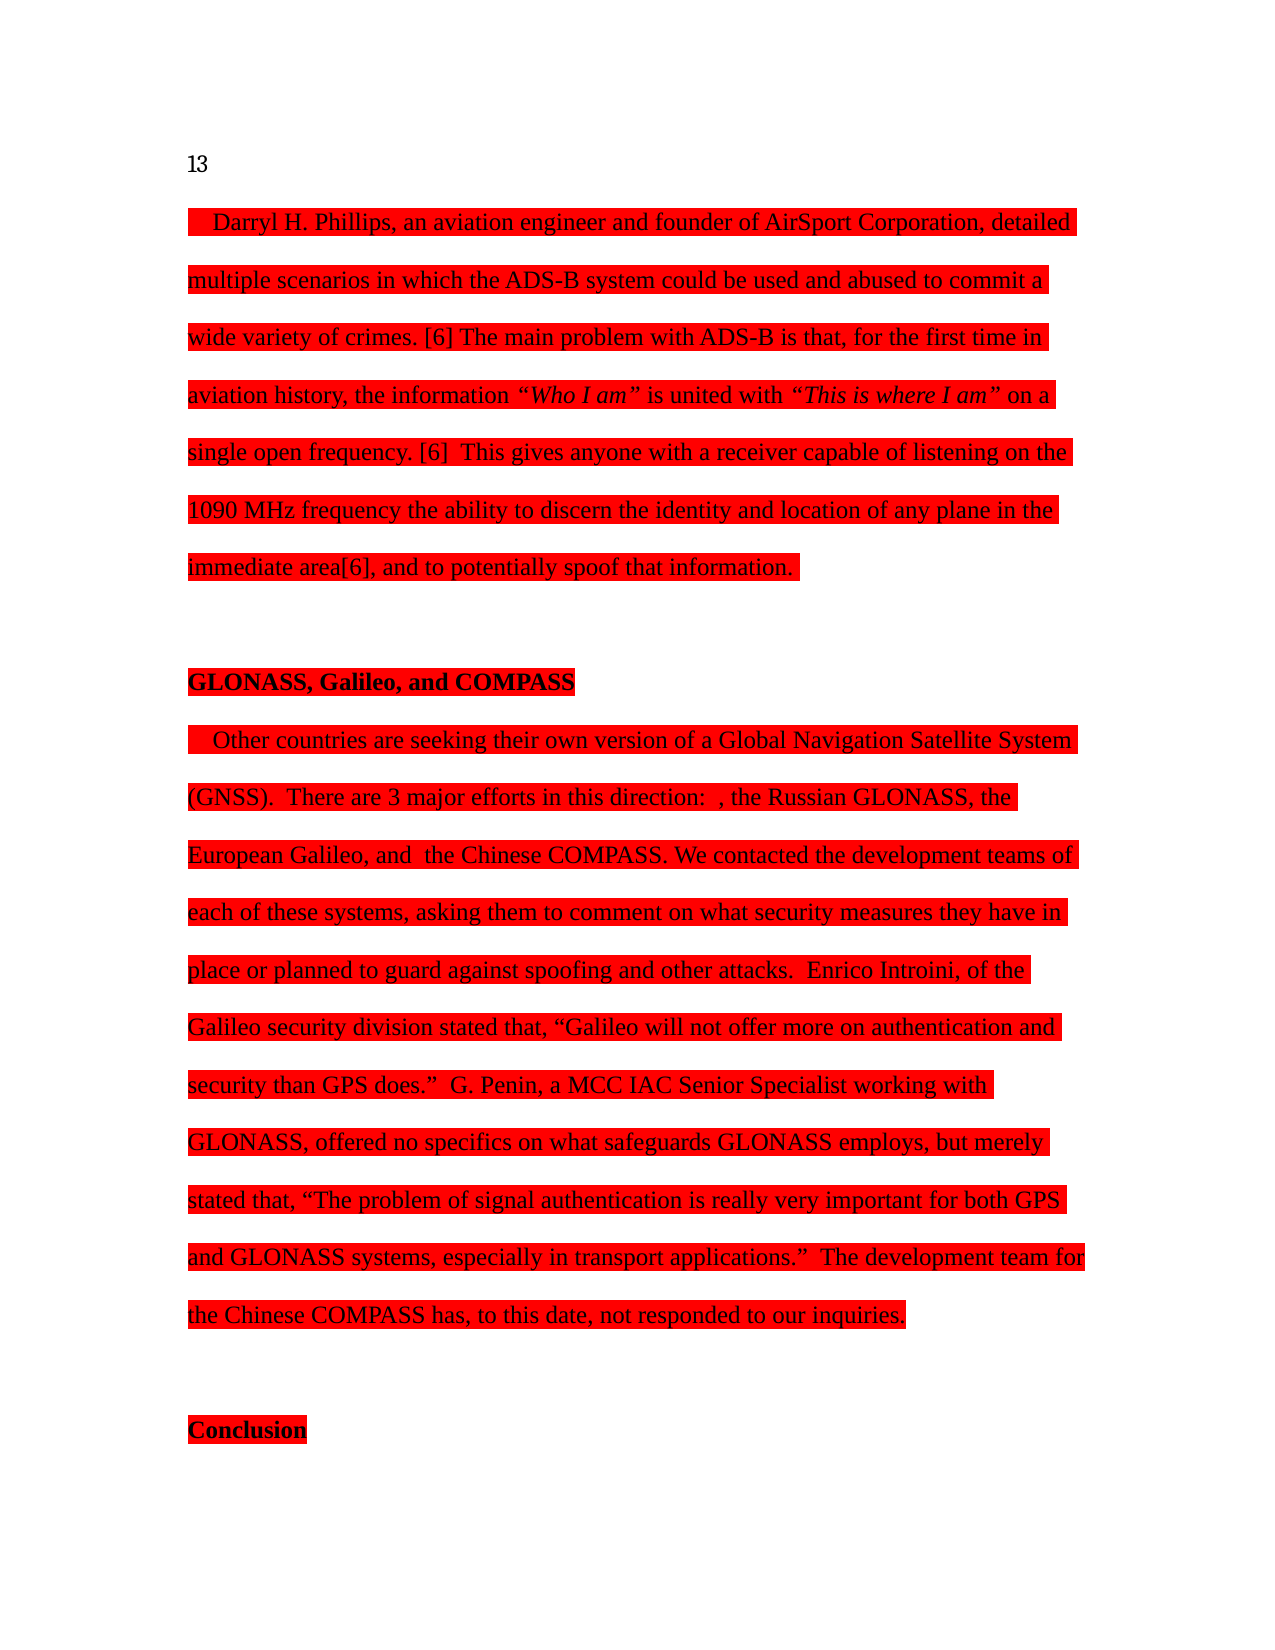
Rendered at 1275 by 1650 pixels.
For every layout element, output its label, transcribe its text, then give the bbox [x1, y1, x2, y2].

text GLONASS, Galileo, and COMPASS [187, 667, 1087, 696]
text Darryl H. Phillips, an aviation engineer and founder of AirSport Corporation, detailed multiple scenarios in which the ADS-B system could be used and abused to commit a wide variety of crimes. [6] The main problem with ADS-B is that, for the first time in aviation history, the information “Who I am” is united with “This is where I am” on a single open frequency. [6] This gives anyone with a receiver capable of listening on the 1090 MHz frequency the ability to discern the identity and location of any plane in the immediate area[6], and to potentially spoof that information. [187, 207, 1087, 581]
text Other countries are seeking their own version of a Global Navigation Satellite System (GNSS). There are 3 major efforts in this direction: , the Russian GLONASS, the European Galileo, and the Chinese COMPASS. We contacted the development teams of each of these systems, asking them to comment on what security measures they have in place or planned to guard against spoofing and other attacks. Enrico Introini, of the Galileo security division stated that, “Galileo will not offer more on authentication and security than GPS does.” G. Penin, a MCC IAC Senior Specialist working with GLONASS, offered no specifics on what safeguards GLONASS employs, but merely stated that, “The problem of signal authentication is really very important for both GPS and GLONASS systems, especially in transport applications.” The development team for the Chinese COMPASS has, to this date, not responded to our inquiries. [187, 725, 1087, 1329]
text Conclusion [187, 1415, 1087, 1444]
